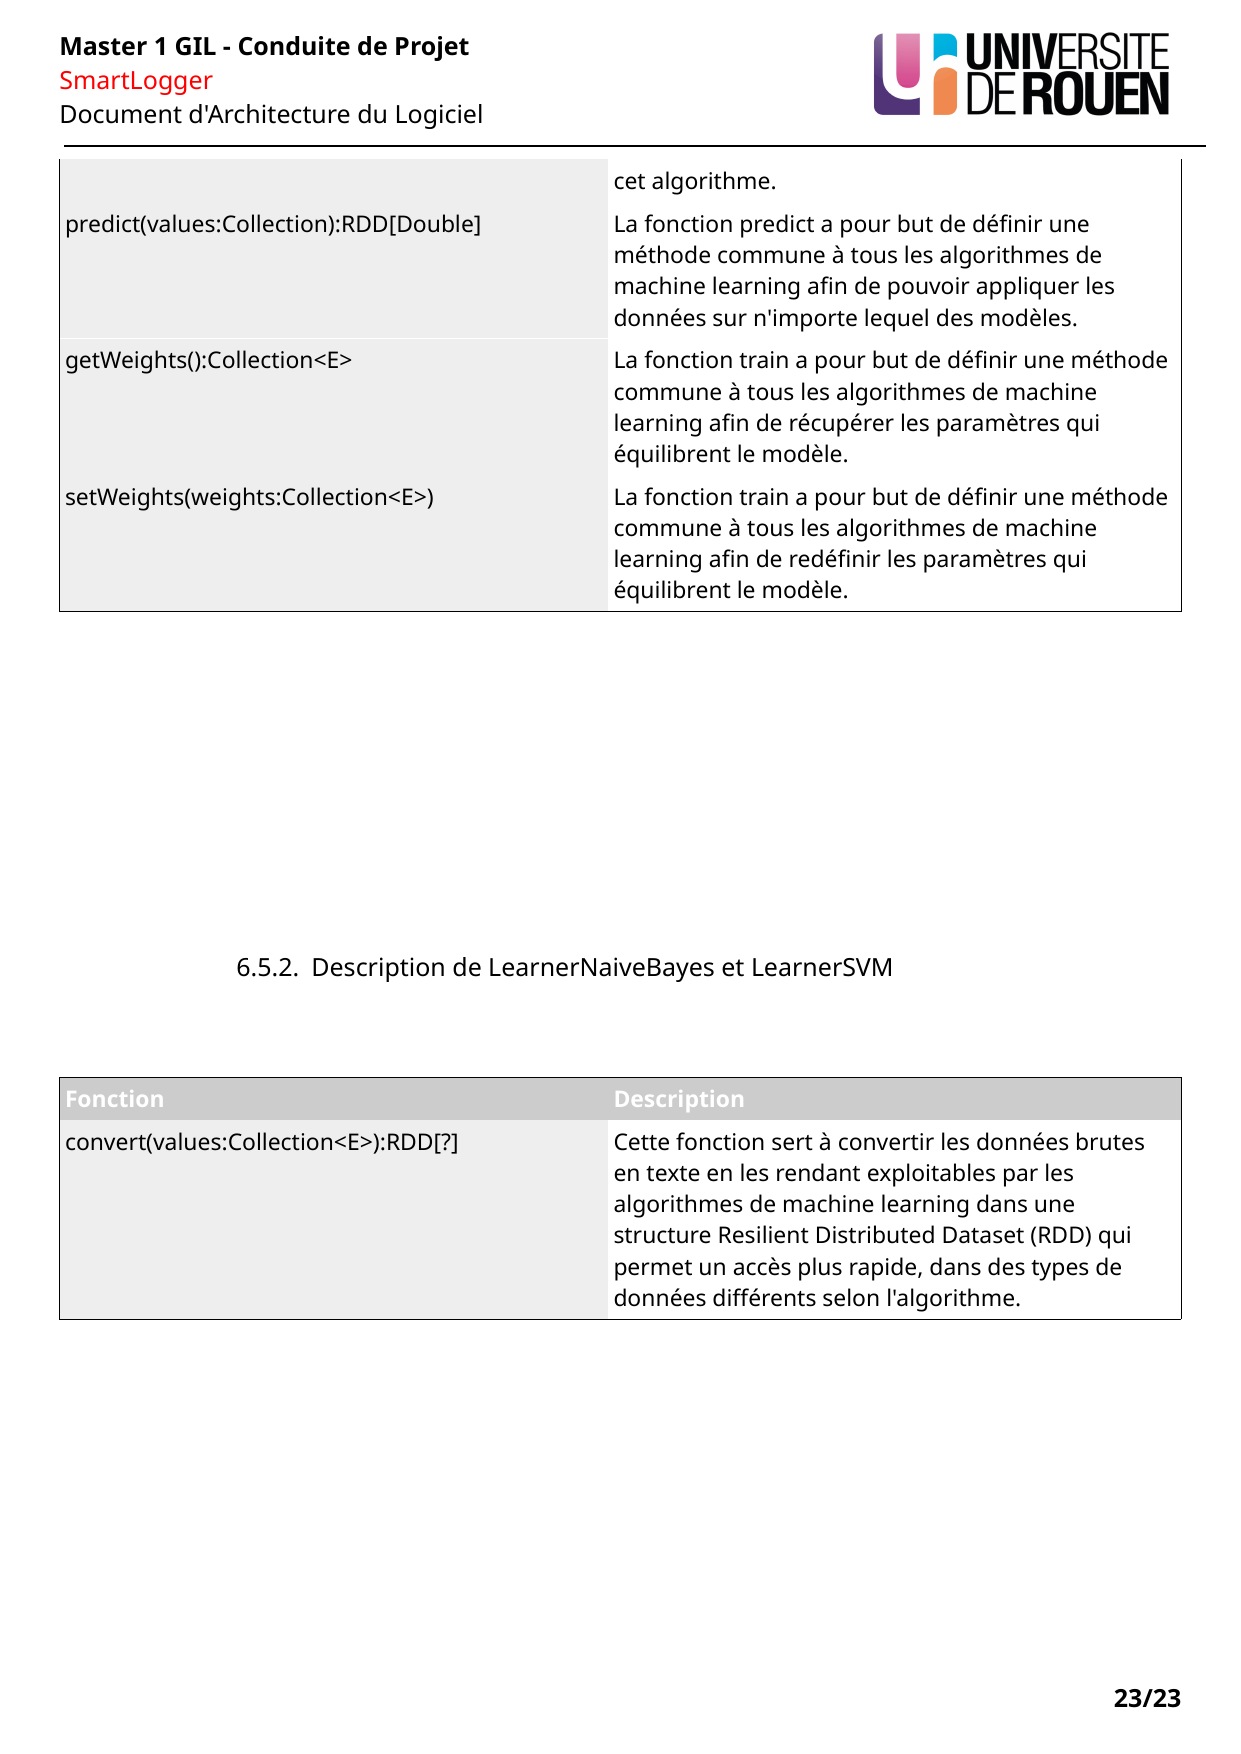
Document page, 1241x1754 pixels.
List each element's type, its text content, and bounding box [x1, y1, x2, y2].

picture [872, 32, 1170, 118]
table_header Description [608, 1078, 1181, 1120]
table_cell La fonction train a pour but de définir une méthode commune à tous les algorithmes de machine learning afin de récupérer les paramètres qui équilibrent le modèle. [608, 339, 1181, 475]
table_cell predict(values:Collection):RDD[Double] [60, 202, 608, 338]
table_cell cet algorithme. [608, 159, 1181, 202]
table_header Fonction [60, 1078, 608, 1120]
subtitle Description de LearnerNaiveBayes et LearnerSVM [236, 950, 1181, 984]
table_cell La fonction train a pour but de définir une méthode commune à tous les algorithmes de machine learning afin de redéfinir les paramètres qui équilibrent le modèle. [608, 475, 1181, 611]
table_cell getWeights():Collection<E> [60, 339, 608, 475]
table_cell Cette fonction sert à convertir les données brutes en texte en les rendant exploitables par les algorithmes de machine learning dans une structure Resilient Distributed Dataset (RDD) qui permet un accès plus rapide, dans des types de données différents selon l'algorithme. [608, 1120, 1181, 1319]
table_cell La fonction predict a pour but de définir une méthode commune à tous les algorithmes de machine learning afin de pouvoir appliquer les données sur n'importe lequel des modèles. [608, 202, 1181, 338]
table_cell setWeights(weights:Collection<E>) [60, 475, 608, 611]
table_cell [60, 159, 608, 202]
table_cell convert(values:Collection<E>):RDD[?] [60, 1120, 608, 1319]
